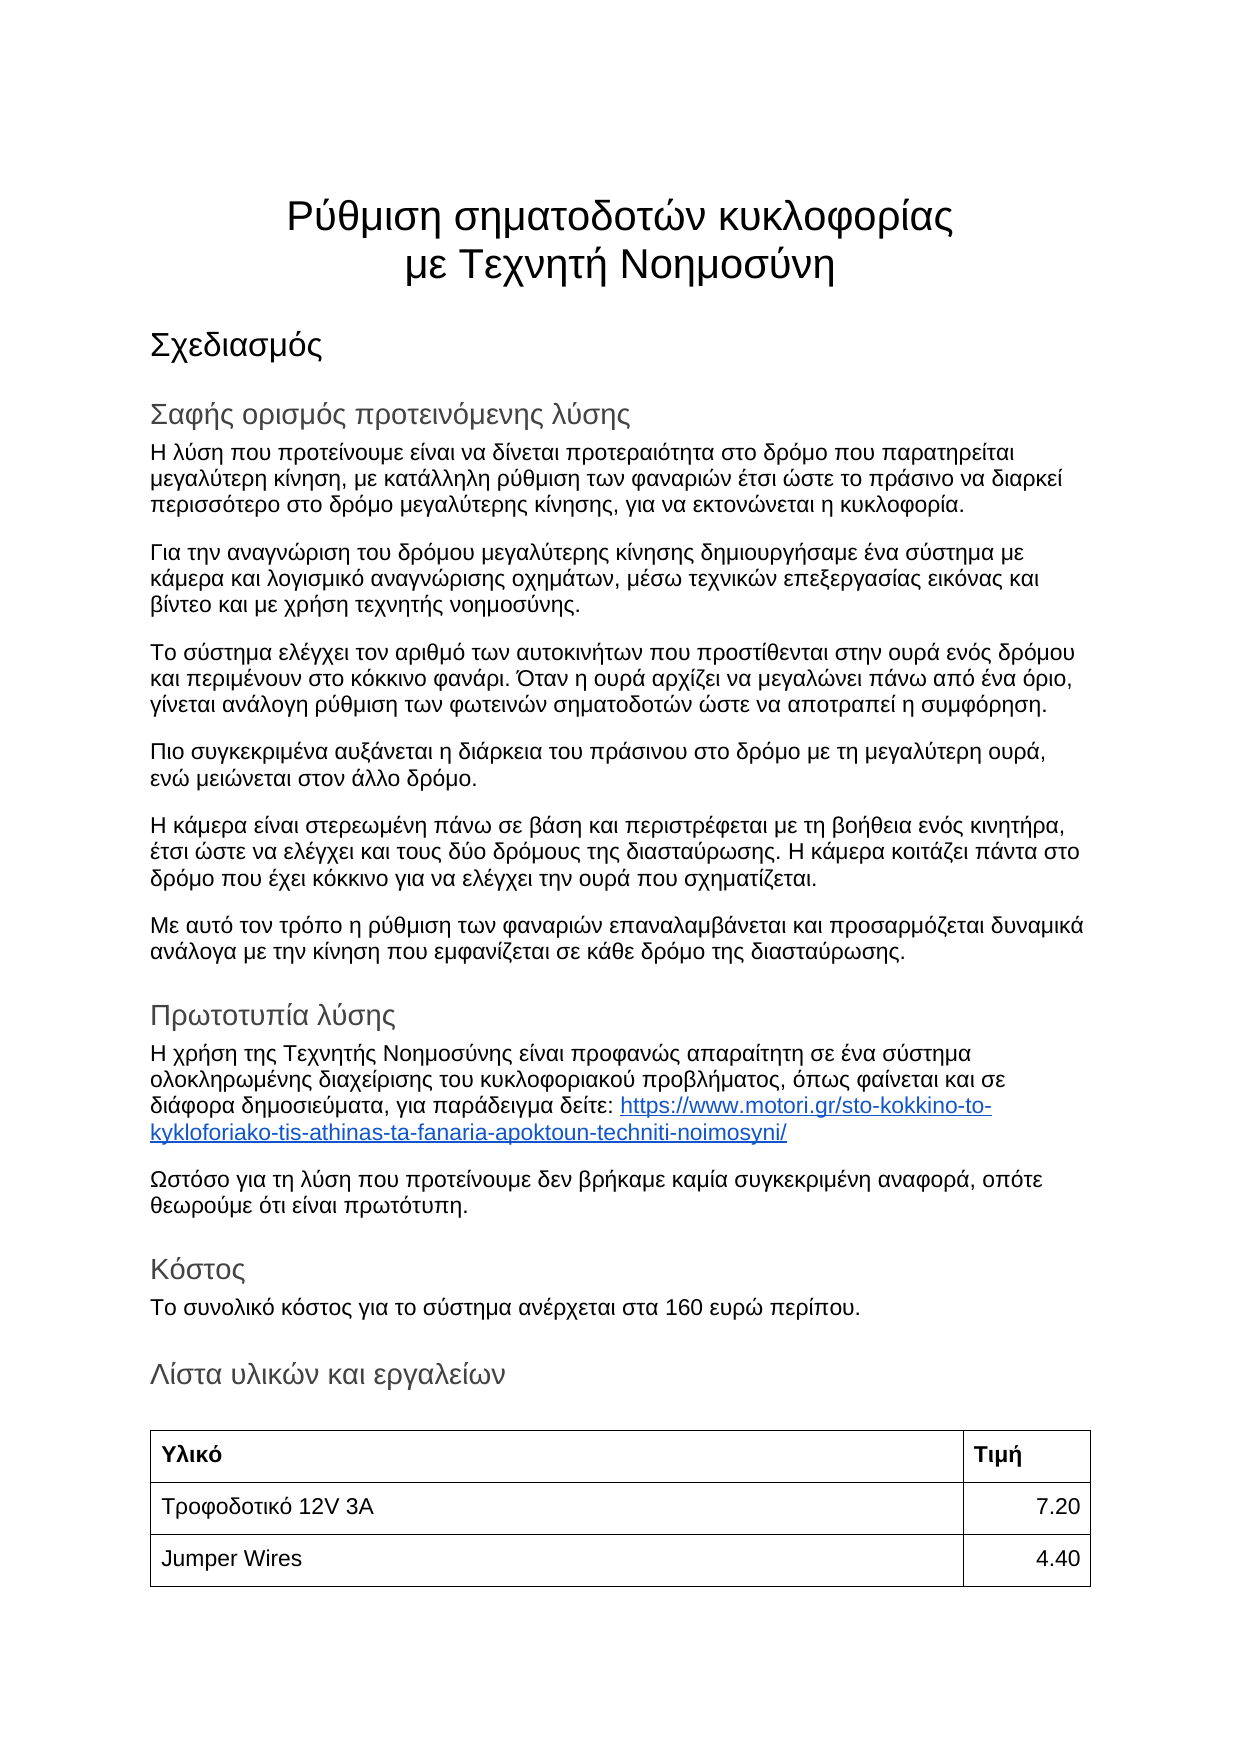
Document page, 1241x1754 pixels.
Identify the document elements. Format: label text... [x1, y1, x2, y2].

table_cell Τροφοδοτικό 12V 3A [151, 1483, 963, 1534]
text Ωστόσο για τη λύση που προτείνουμε δεν βρήκαμε καμία συγκεκριμένη αναφορά, οπότε θεωρούμε ότι είναι πρωτότυπη. [150, 1166, 1090, 1219]
text Με αυτό τον τρόπο η ρύθμιση των φαναριών επαναλαμβάνεται και προσαρμόζεται δυναμικά ανάλογα με την κίνηση που εμφανίζεται σε κάθε δρόμο της διασταύρωσης. [150, 912, 1090, 964]
table_cell 7.20 [964, 1483, 1090, 1534]
table_cell 4.40 [964, 1535, 1090, 1586]
subtitle Σαφής ορισμός προτεινόμενης λύσης [150, 397, 1090, 430]
table_header Υλικό [151, 1431, 963, 1482]
text Η χρήση της Τεχνητής Νοημοσύνης είναι προφανώς απαραίτητη σε ένα σύστημα ολοκληρωμένης διαχείρισης του κυκλοφοριακού προβλήματος, όπως φαίνεται και σε διάφορα δημοσιεύματα, για παράδειγμα δείτε: https://www.motori.gr/sto-kokkino-to-kykloforiako-tis-athinas-ta-fanaria-apoktoun-techniti-noimosyni/ [150, 1040, 1090, 1145]
subtitle Κόστος [150, 1252, 1090, 1286]
subtitle Σχεδιασμός [150, 325, 1090, 363]
subtitle Λίστα υλικών και εργαλείων [150, 1357, 1090, 1391]
table_cell Jumper Wires [151, 1535, 963, 1586]
text Το συνολικό κόστος για το σύστημα ανέρχεται στα 160 ευρώ περίπου. [150, 1294, 1090, 1320]
subtitle Πρωτοτυπία λύσης [150, 998, 1090, 1031]
subtitle Ρύθμιση σηματοδοτών κυκλοφορίας με Τεχνητή Νοημοσύνη [150, 192, 1090, 287]
text Πιο συγκεκριμένα αυξάνεται η διάρκεια του πράσινου στο δρόμο με τη μεγαλύτερη ουρά, ενώ μειώνεται στον άλλο δρόμο. [150, 738, 1090, 791]
text Η κάμερα είναι στερεωμένη πάνω σε βάση και περιστρέφεται με τη βοήθεια ενός κινητήρα, έτσι ώστε να ελέγχει και τους δύο δρόμους της διασταύρωσης. Η κάμερα κοιτάζει πάντα στο δρόμο που έχει κόκκινο για να ελέγχει την ουρά που σχηματίζεται. [150, 812, 1090, 891]
text Το σύστημα ελέγχει τον αριθμό των αυτοκινήτων που προστίθενται στην ουρά ενός δρόμου και περιμένουν στο κόκκινο φανάρι. Όταν η ουρά αρχίζει να μεγαλώνει πάνω από ένα όριο, γίνεται ανάλογη ρύθμιση των φωτεινών σηματοδοτών ώστε να αποτραπεί η συμφόρηση. [150, 638, 1090, 717]
table_header Τιμή [964, 1431, 1090, 1482]
text Για την αναγνώριση του δρόμου μεγαλύτερης κίνησης δημιουργήσαμε ένα σύστημα με κάμερα και λογισμικό αναγνώρισης οχημάτων, μέσω τεχνικών επεξεργασίας εικόνας και βίντεο και με χρήση τεχνητής νοημοσύνης. [150, 538, 1090, 618]
text Η λύση που προτείνουμε είναι να δίνεται προτεραιότητα στο δρόμο που παρατηρείται μεγαλύτερη κίνηση, με κατάλληλη ρύθμιση των φαναριών έτσι ώστε το πράσινο να διαρκεί περισσότερο στο δρόμο μεγαλύτερης κίνησης, για να εκτονώνεται η κυκλοφορία. [150, 439, 1090, 518]
